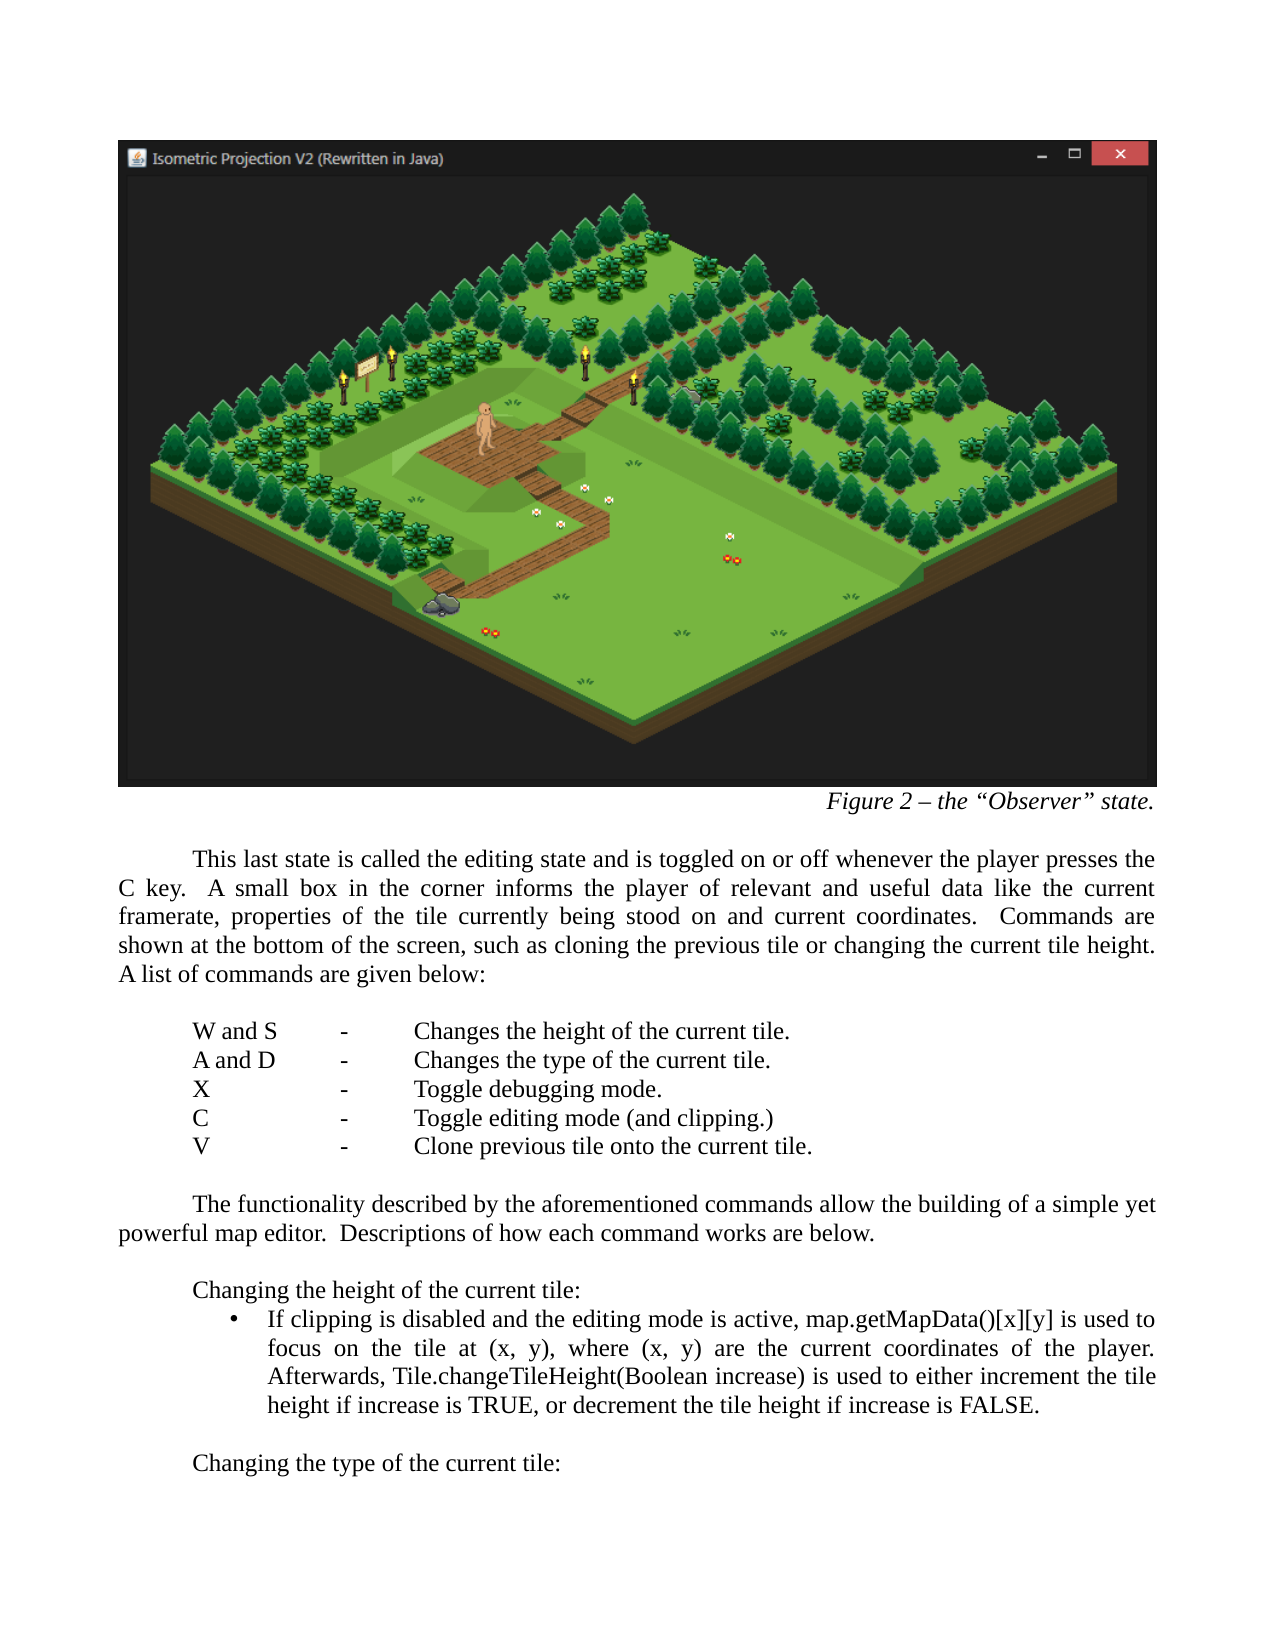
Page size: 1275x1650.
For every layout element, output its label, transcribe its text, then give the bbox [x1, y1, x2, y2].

text Changing the height of the current tile: [118, 1275, 1157, 1304]
text W and S - Changes the height of the current tile. [118, 1016, 1157, 1045]
text The functionality described by the aforementioned commands allow the building of a simple yet powerful map editor. Descriptions of how each command works are below. [118, 1189, 1157, 1246]
text This last state is called the editing state and is toggled on or off whenever the player presses the C key. A small box in the corner informs the player of relevant and useful data like the current framerate, properties of the tile currently being stood on and current coordinates. Commands are shown at the bottom of the screen, such as cloning the previous tile or changing the current tile height. A list of commands are given below: [118, 844, 1157, 988]
text V - Clone previous tile onto the current tile. [118, 1131, 1157, 1160]
list If clipping is disabled and the editing mode is active, map.getMapData()[x][y] is used to focus on the tile at (x, y), where (x, y) are the current coordinates of the player. Afterwards, Tile.changeTileHeight(Boolean increase) is used to either increment the tile height if increase is TRUE, or decrement the tile height if increase is FALSE. [229, 1304, 1157, 1419]
text X - Toggle debugging mode. [118, 1074, 1157, 1103]
text A and D - Changes the type of the current tile. [118, 1045, 1157, 1074]
text [118, 118, 1157, 140]
text C - Toggle editing mode (and clipping.) [118, 1103, 1157, 1131]
text Changing the type of the current tile: [118, 1448, 1157, 1476]
text Figure 2 – the “Observer” state. [118, 787, 1157, 815]
